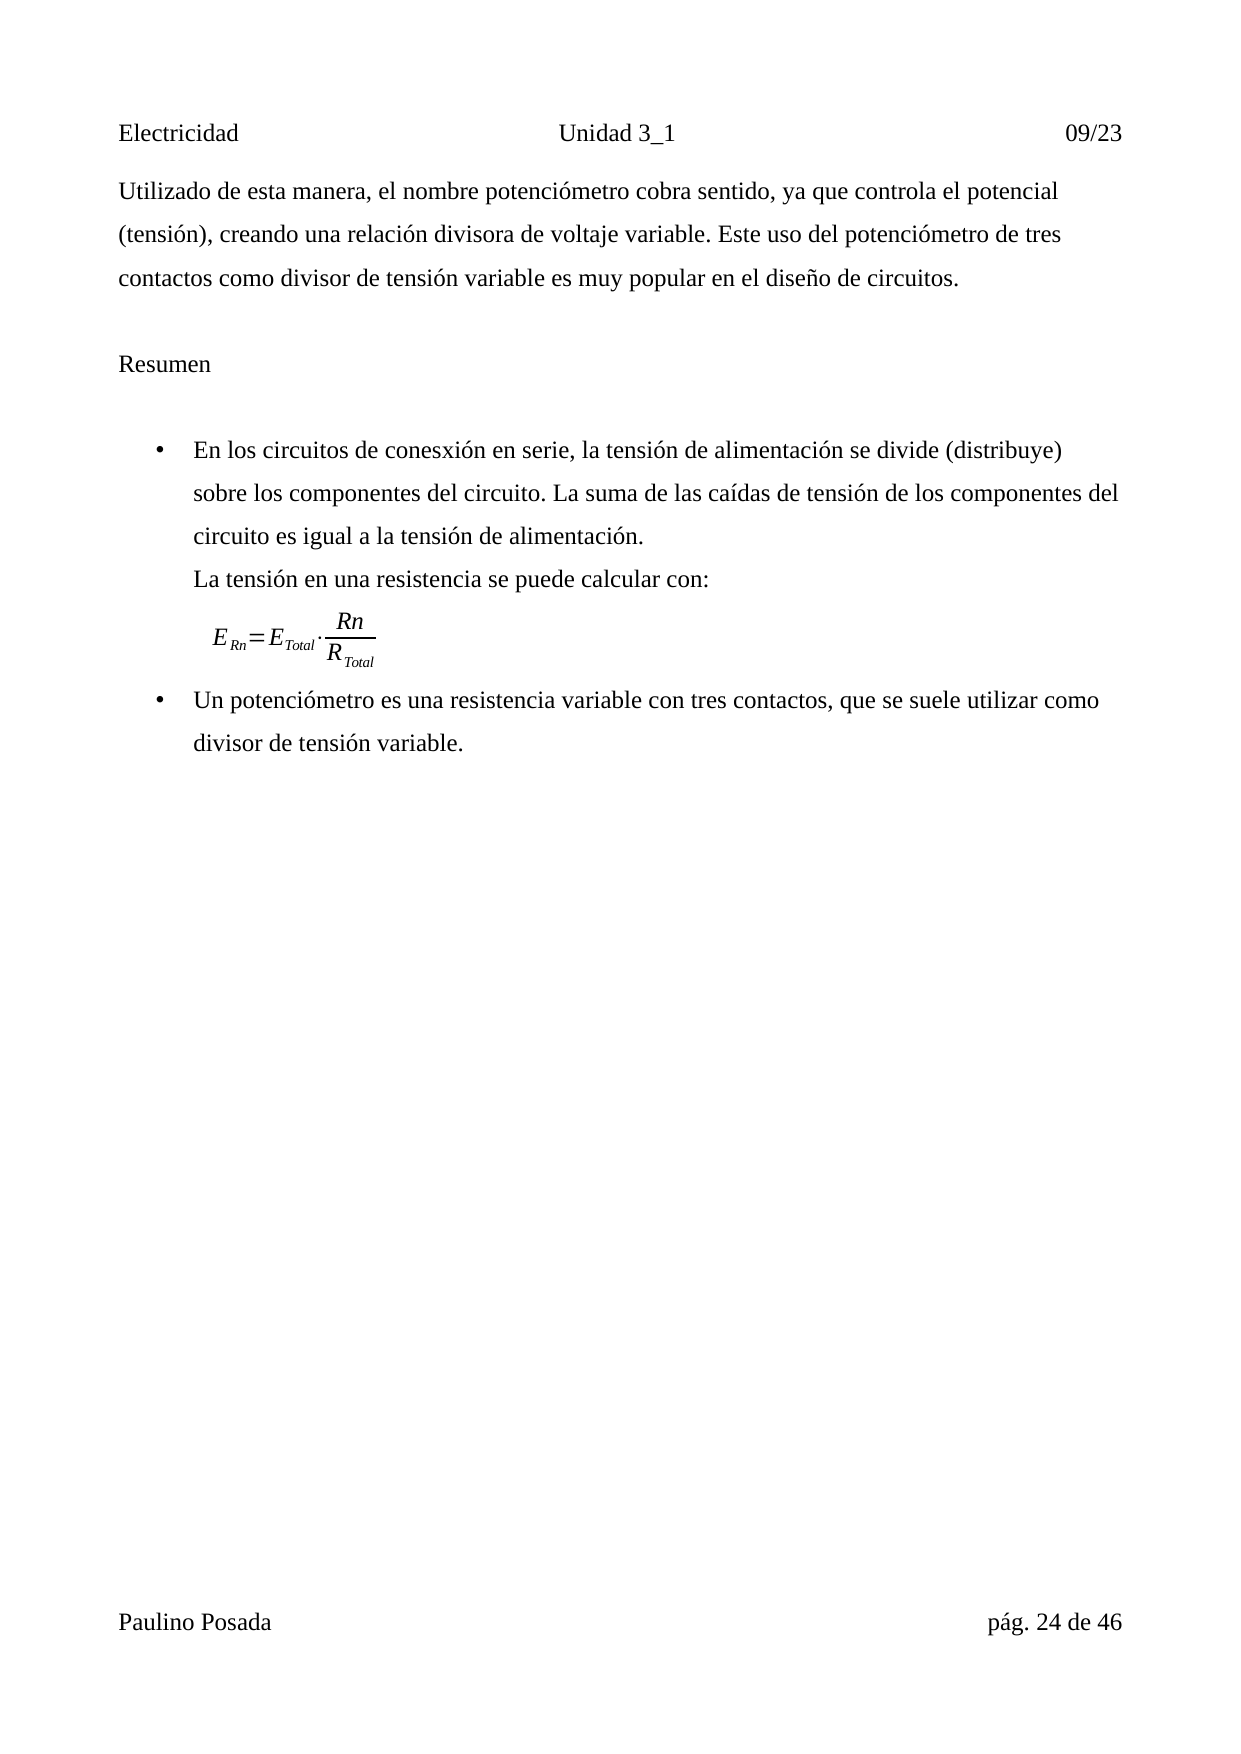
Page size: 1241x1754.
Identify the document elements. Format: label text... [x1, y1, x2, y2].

text Utilizado de esta manera, el nombre potenciómetro cobra sentido, ya que controla el potencial (tensión), creando una relación divisora de voltaje variable. Este uso del potenciómetro de tres contactos como divisor de tensión variable es muy popular en el diseño de circuitos. [118, 176, 1122, 291]
text Resumen [118, 349, 1122, 378]
list La tensión en una resistencia se puede calcular con: [156, 564, 1122, 593]
list Un potenciómetro es una resistencia variable con tres contactos, que se suele utilizar como divisor de tensión variable. [156, 685, 1122, 757]
list En los circuitos de conesxión en serie, la tensión de alimentación se divide (distribuye) sobre los componentes del circuito. La suma de las caídas de tensión de los componentes del circuito es igual a la tensión de alimentación. [156, 435, 1122, 550]
